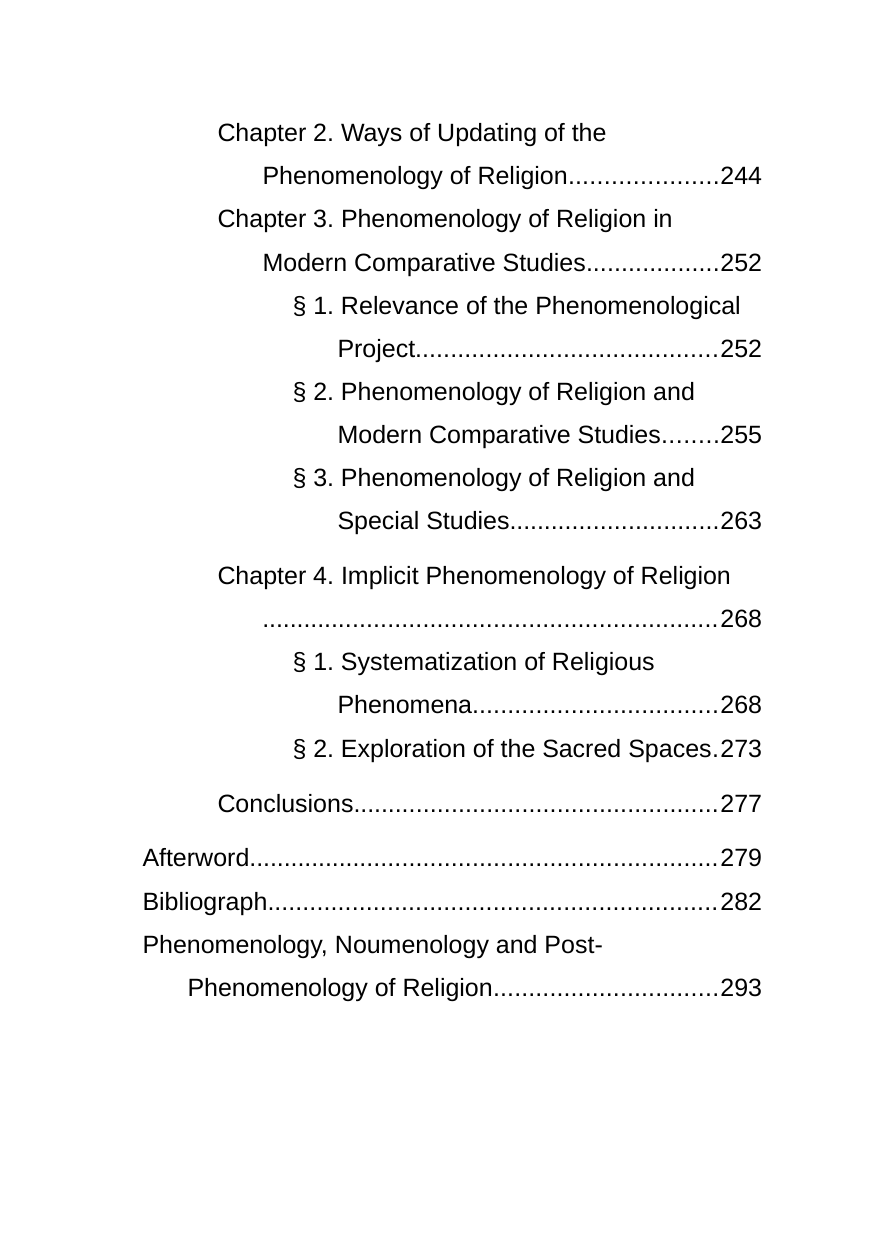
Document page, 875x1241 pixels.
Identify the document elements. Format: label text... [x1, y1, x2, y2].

text § 1. Systematization of Religious Phenomena 268 [292, 647, 762, 719]
text Afterword 279 [142, 843, 762, 872]
text § 3. Phenomenology of Religion and Special Studies 263 [292, 463, 762, 535]
text § 2. Exploration of the Sacred Spaces 273 [292, 734, 762, 762]
text Bibliograph 282 [142, 887, 762, 915]
text Chapter 4. Implicit Phenomenology of Religion 268 [217, 561, 762, 633]
text Chapter 2. Ways of Updating of the Phenomenology of Religion 244 [217, 118, 762, 190]
text Conclusions 277 [217, 788, 762, 817]
text § 2. Phenomenology of Religion and Modern Comparative Studies 255 [292, 377, 762, 449]
text Phenomenology, Noumenology and Post-Phenomenology of Religion 293 [142, 930, 762, 1002]
text § 1. Relevance of the Phenomenological Project 252 [292, 291, 762, 362]
text Chapter 3. Phenomenology of Religion in Modern Comparative Studies 252 [217, 204, 762, 276]
